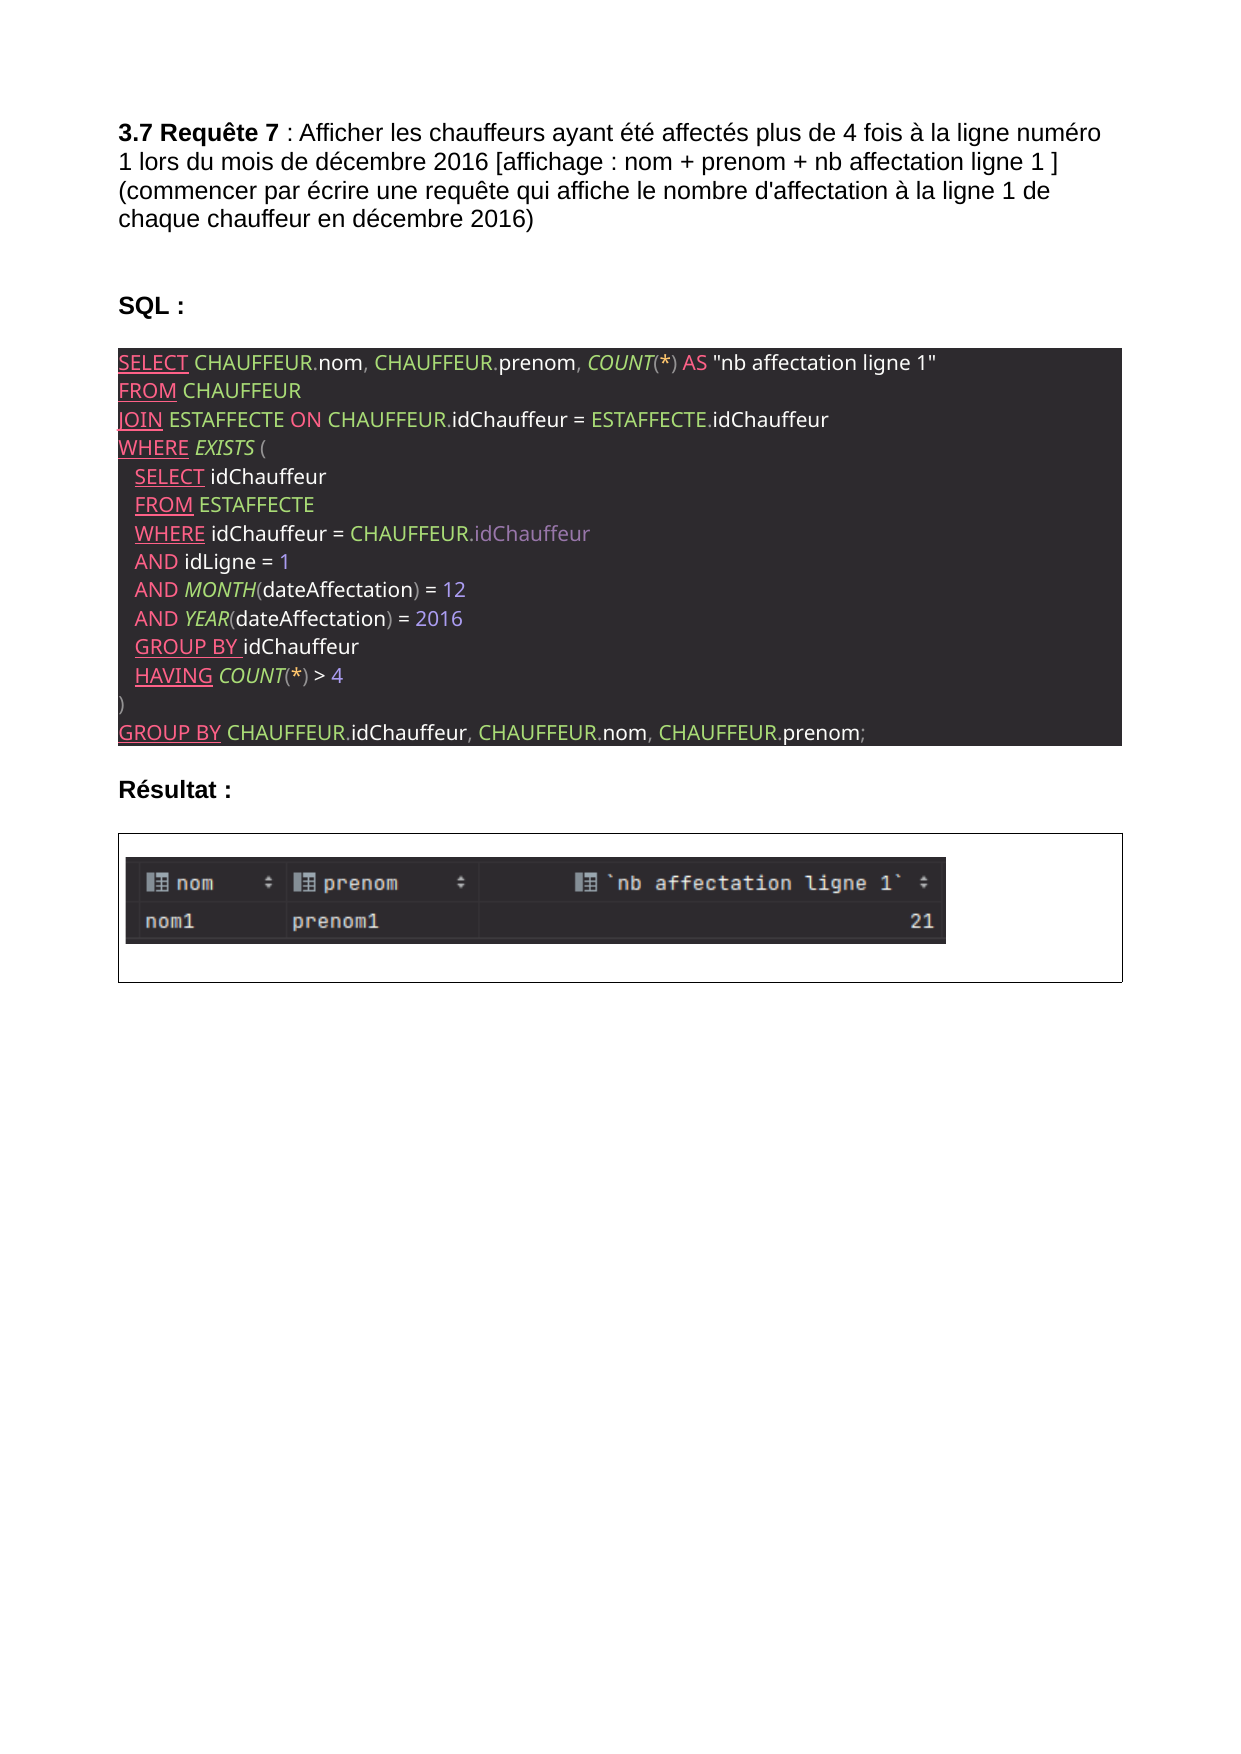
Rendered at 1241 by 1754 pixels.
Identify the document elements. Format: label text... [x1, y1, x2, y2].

text 3.7 Requête 7 : Afficher les chauffeurs ayant été affectés plus de 4 fois à la ligne numéro 1 lors du mois de décembre 2016 [affichage : nom + prenom + nb affectation ligne 1 ] (commencer par écrire une requête qui affiche le nombre d'affectation à la ligne 1 de chaque chauffeur en décembre 2016) [118, 118, 1122, 233]
text SQL : [118, 291, 1122, 319]
text Résultat : [118, 775, 1122, 804]
picture [125, 857, 946, 944]
text SELECT CHAUFFEUR.nom, CHAUFFEUR.prenom, COUNT(*) AS "nb affectation ligne 1" FROM CHAUFFEUR JOIN ESTAFFECTE ON CHAUFFEUR.idChauffeur = ESTAFFECTE.idChauffeur WHERE EXISTS ( SELECT idChauffeur FROM ESTAFFECTE WHERE idChauffeur = CHAUFFEUR.idChauffeur AND idLigne = 1 AND MONTH(dateAffectation) = 12 AND YEAR(dateAffectation) = 2016 GROUP BY idChauffeur HAVING COUNT(*) > 4 ) GROUP BY CHAUFFEUR.idChauffeur, CHAUFFEUR.nom, CHAUFFEUR.prenom; [118, 348, 1122, 746]
